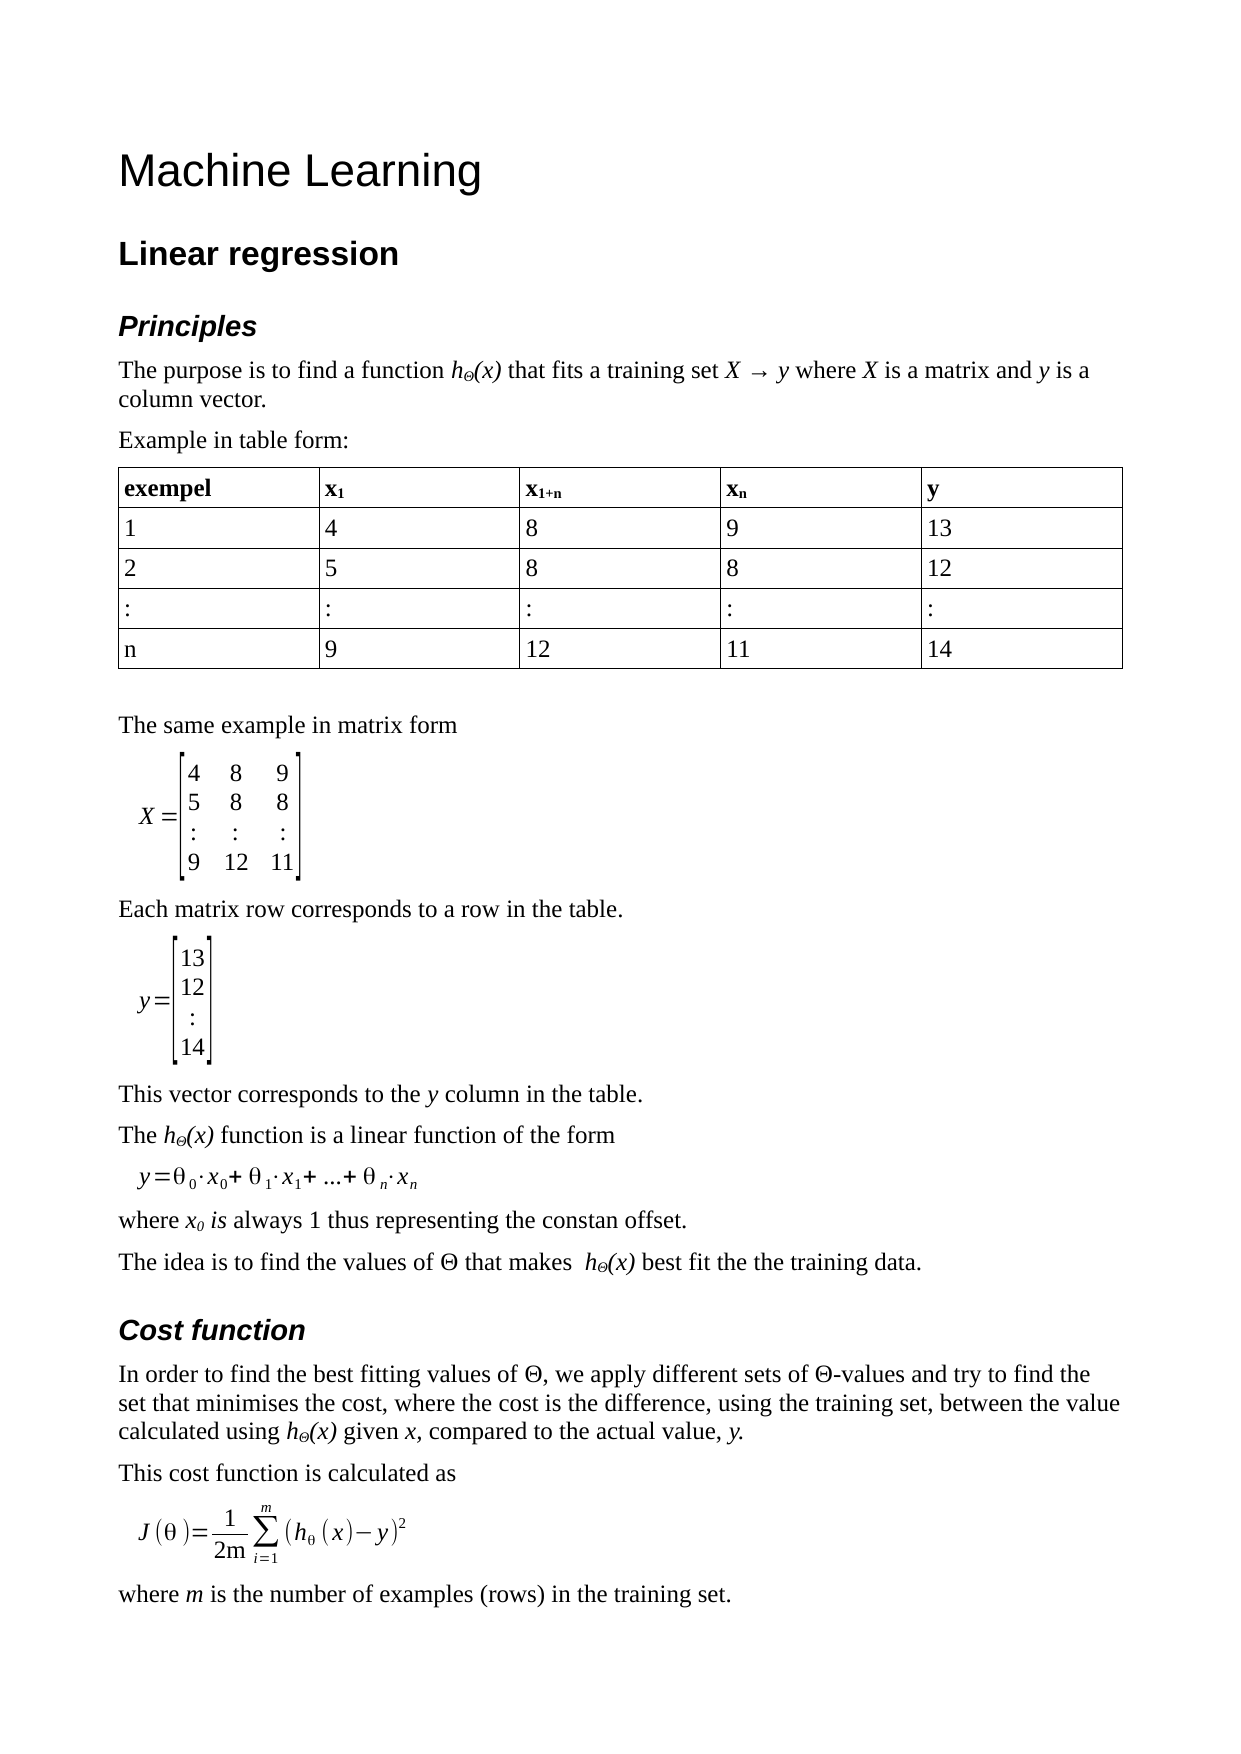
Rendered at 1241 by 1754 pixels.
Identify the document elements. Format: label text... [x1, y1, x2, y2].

title Machine Learning [118, 143, 1122, 196]
table_cell 8 [520, 549, 720, 588]
table_cell 9 [320, 629, 519, 668]
text Example in table form: [118, 426, 1122, 454]
table_cell 13 [922, 508, 1122, 547]
table_cell : [320, 589, 519, 628]
table_cell 8 [721, 549, 921, 588]
text where m is the number of examples (rows) in the training set. [118, 1579, 1122, 1607]
table_cell : [520, 589, 720, 628]
text The idea is to find the values of Θ that makes hΘ(x) best fit the the training data. [118, 1247, 1122, 1275]
table_cell 14 [922, 629, 1122, 668]
text This vector corresponds to the y column in the table. [118, 1079, 1122, 1108]
table_cell 5 [320, 549, 519, 588]
table_header x1+n [520, 468, 720, 507]
table_cell : [721, 589, 921, 628]
subtitle Linear regression [118, 233, 1122, 272]
text Each matrix row corresponds to a row in the table. [118, 894, 1122, 923]
subtitle Principles [118, 309, 1122, 343]
table_cell 1 [119, 508, 319, 547]
table_cell 8 [520, 508, 720, 547]
table_cell 9 [721, 508, 921, 547]
table_cell : [922, 589, 1122, 628]
text The purpose is to find a function hΘ(x) that fits a training set X → y where X is a matrix and y is a column vector. [118, 356, 1122, 413]
text The same example in matrix form [118, 710, 1122, 738]
table_cell n [119, 629, 319, 668]
table_header xn [721, 468, 921, 507]
text This cost function is calculated as [118, 1458, 1122, 1486]
table_cell 11 [721, 629, 921, 668]
subtitle Cost function [118, 1313, 1122, 1346]
table_cell 12 [922, 549, 1122, 588]
text In order to find the best fitting values of Θ, we apply different sets of Θ-values and try to find the set that minimises the cost, where the cost is the difference, using the training set, between the value calculated using hΘ(x) given x, compared to the actual value, y. [118, 1359, 1122, 1445]
table_header x1 [320, 468, 519, 507]
table_header exempel [119, 468, 319, 507]
table_cell 12 [520, 629, 720, 668]
table_header y [922, 468, 1122, 507]
text The hΘ(x) function is a linear function of the form [118, 1120, 1122, 1149]
text where x0 is always 1 thus representing the constan offset. [118, 1205, 1122, 1234]
table_cell 2 [119, 549, 319, 588]
table_cell 4 [320, 508, 519, 547]
table_cell : [119, 589, 319, 628]
